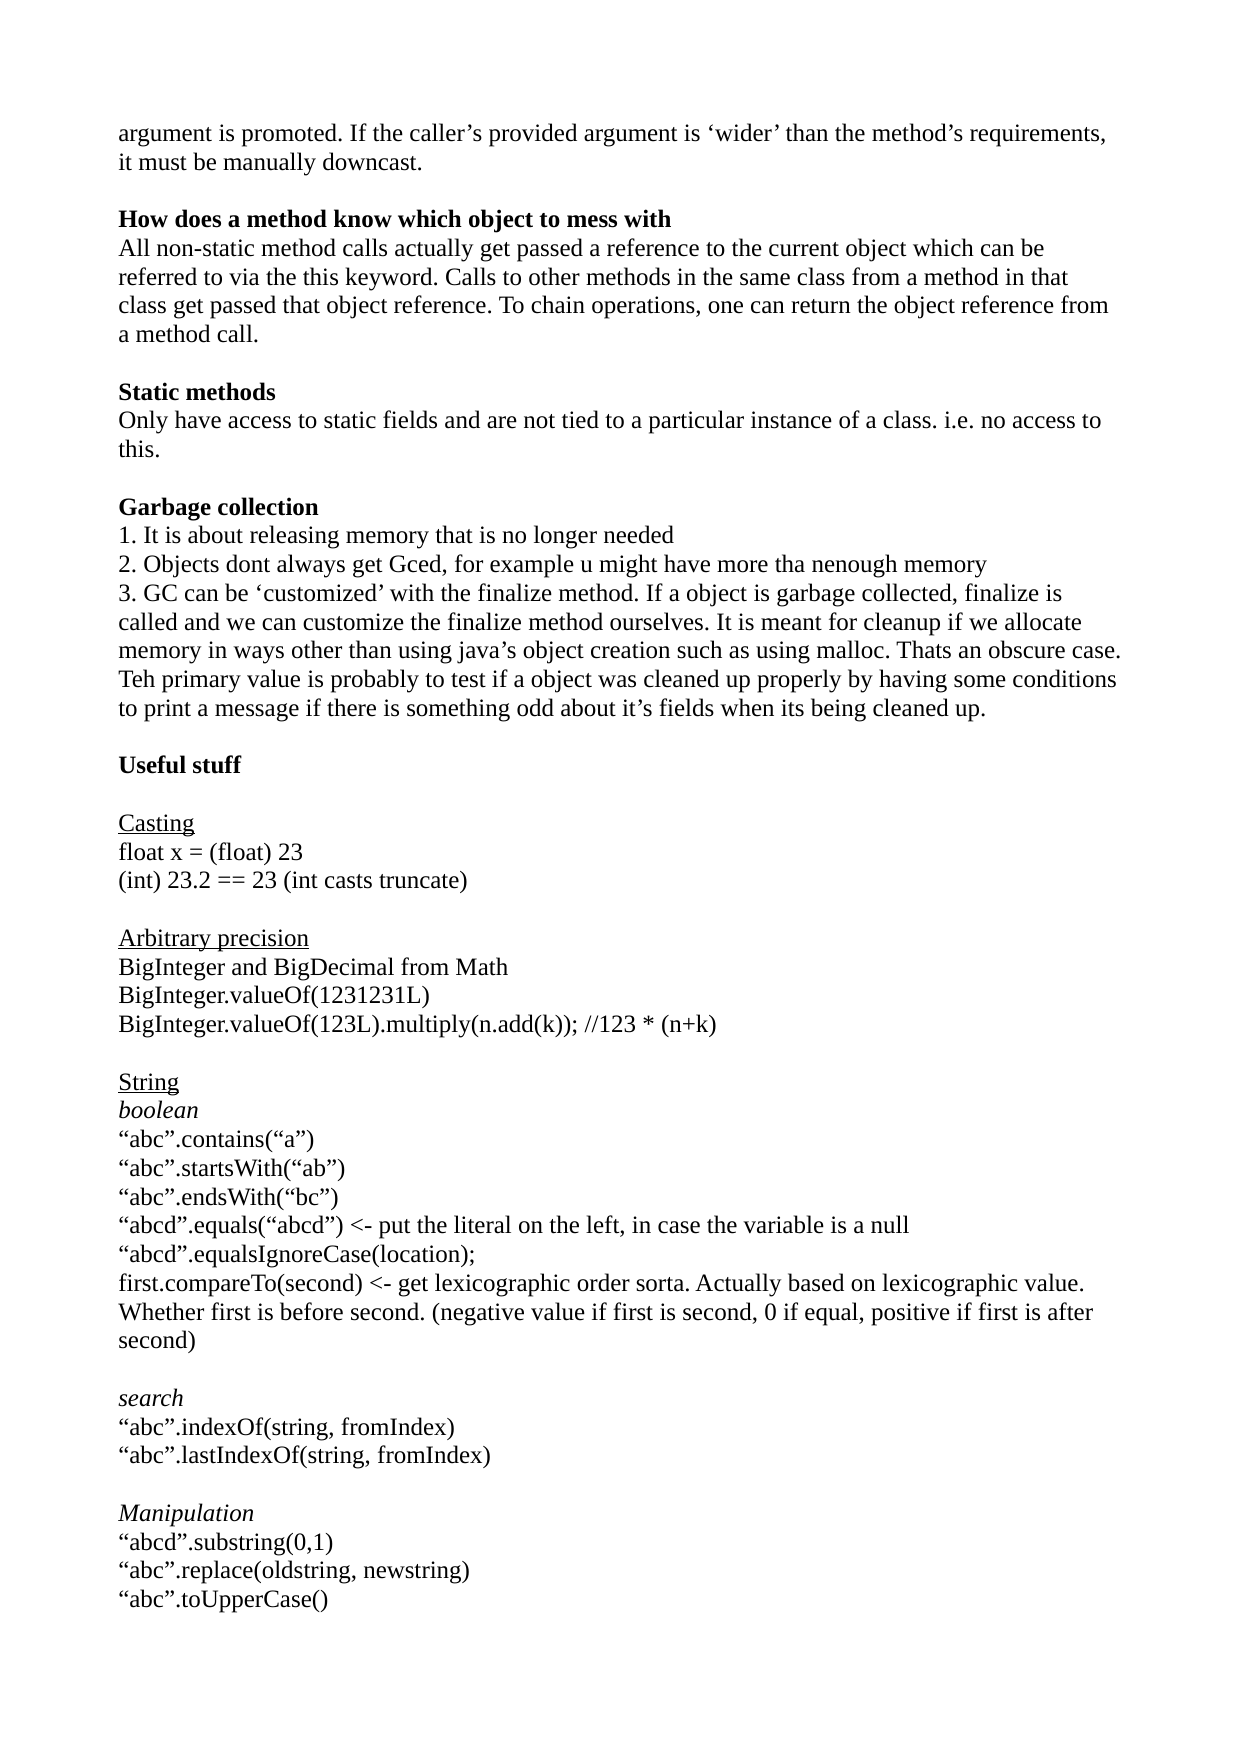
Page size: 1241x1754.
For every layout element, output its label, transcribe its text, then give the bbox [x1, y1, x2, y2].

text “abcd”.equals(“abcd”) <- put the literal on the left, in case the variable is a null [118, 1211, 1122, 1239]
text “abc”.toUpperCase() [118, 1584, 1122, 1613]
text “abc”.contains(“a”) [118, 1124, 1122, 1153]
text argument is promoted. If the caller’s provided argument is ‘wider’ than the method’s requirements, it must be manually downcast. [118, 118, 1122, 176]
text Manipulation [118, 1498, 1122, 1527]
text BigInteger.valueOf(123L).multiply(n.add(k)); //123 * (n+k) [118, 1009, 1122, 1038]
text Arbitrary precision [118, 923, 1122, 952]
text “abc”.replace(oldstring, newstring) [118, 1556, 1122, 1584]
text boolean [118, 1096, 1122, 1124]
text Only have access to static fields and are not tied to a particular instance of a class. i.e. no access to this. [118, 406, 1122, 463]
text “abc”.endsWith(“bc”) [118, 1182, 1122, 1211]
text 1. It is about releasing memory that is no longer needed [118, 521, 1122, 549]
text String [118, 1067, 1122, 1096]
text BigInteger and BigDecimal from Math [118, 952, 1122, 981]
text “abc”.lastIndexOf(string, fromIndex) [118, 1441, 1122, 1469]
text Garbage collection [118, 492, 1122, 521]
text All non-static method calls actually get passed a reference to the current object which can be referred to via the this keyword. Calls to other methods in the same class from a method in that class get passed that object reference. To chain operations, one can return the object reference from a method call. [118, 233, 1122, 348]
text float x = (float) 23 [118, 837, 1122, 866]
text 2. Objects dont always get Gced, for example u might have more tha nenough memory [118, 549, 1122, 578]
text Useful stuff [118, 751, 1122, 779]
text How does a method know which object to mess with [118, 204, 1122, 233]
text “abcd”.substring(0,1) [118, 1527, 1122, 1556]
text search [118, 1383, 1122, 1412]
text Casting [118, 808, 1122, 837]
text Static methods [118, 377, 1122, 406]
text BigInteger.valueOf(1231231L) [118, 981, 1122, 1009]
text first.compareTo(second) <- get lexicographic order sorta. Actually based on lexicographic value. Whether first is before second. (negative value if first is second, 0 if equal, positive if first is after second) [118, 1268, 1122, 1354]
text (int) 23.2 == 23 (int casts truncate) [118, 866, 1122, 894]
text 3. GC can be ‘customized’ with the finalize method. If a object is garbage collected, finalize is called and we can customize the finalize method ourselves. It is meant for cleanup if we allocate memory in ways other than using java’s object creation such as using malloc. Thats an obscure case. Teh primary value is probably to test if a object was cleaned up properly by having some conditions to print a message if there is something odd about it’s fields when its being cleaned up. [118, 578, 1122, 722]
text “abc”.indexOf(string, fromIndex) [118, 1412, 1122, 1441]
text “abcd”.equalsIgnoreCase(location); [118, 1239, 1122, 1268]
text “abc”.startsWith(“ab”) [118, 1153, 1122, 1182]
